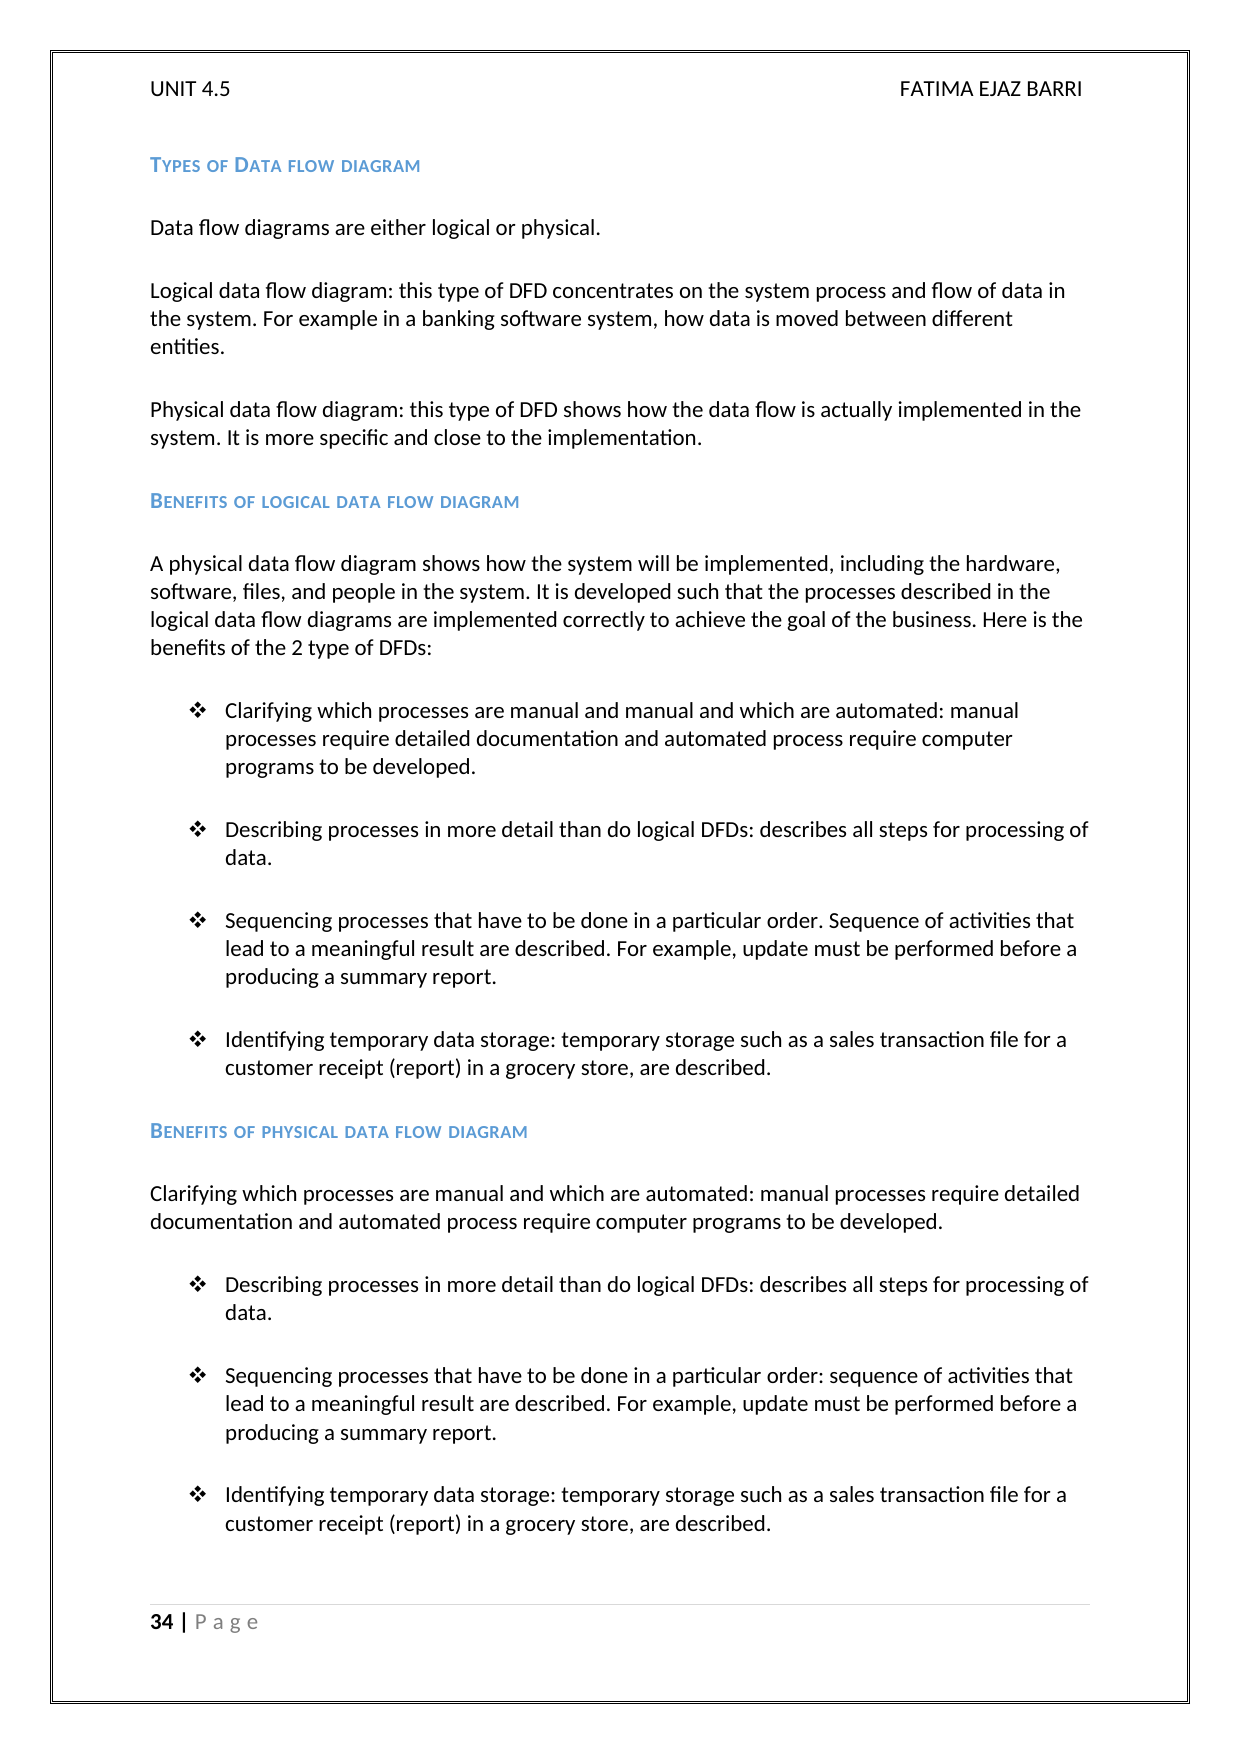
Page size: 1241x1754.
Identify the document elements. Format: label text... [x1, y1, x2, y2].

list Describing processes in more detail than do logical DFDs: describes all steps for processing of data. [187, 815, 1090, 871]
text Clarifying which processes are manual and which are automated: manual processes require detailed documentation and automated process require computer programs to be developed. [150, 1179, 1090, 1236]
text Benefits of physical data flow diagram [150, 1116, 1090, 1144]
list Sequencing processes that have to be done in a particular order. Sequence of activities that lead to a meaningful result are described. For example, update must be performed before a producing a summary report. [187, 906, 1090, 990]
text A physical data flow diagram shows how the system will be implemented, including the hardware, software, files, and people in the system. It is developed such that the processes described in the logical data flow diagrams are implemented correctly to achieve the goal of the business. Here is the benefits of the 2 type of DFDs: [150, 549, 1090, 661]
list Identifying temporary data storage: temporary storage such as a sales transaction file for a customer receipt (report) in a grocery store, are described. [187, 1025, 1090, 1081]
list Describing processes in more detail than do logical DFDs: describes all steps for processing of data. [187, 1271, 1090, 1327]
list Sequencing processes that have to be done in a particular order: sequence of activities that lead to a meaningful result are described. For example, update must be performed before a producing a summary report. [187, 1362, 1090, 1446]
list Identifying temporary data storage: temporary storage such as a sales transaction file for a customer receipt (report) in a grocery store, are described. [187, 1481, 1090, 1537]
text Types of Data flow diagram [150, 150, 1090, 178]
text Physical data flow diagram: this type of DFD shows how the data flow is actually implemented in the system. It is more specific and close to the implementation. [150, 395, 1090, 451]
text Logical data flow diagram: this type of DFD concentrates on the system process and flow of data in the system. For example in a banking software system, how data is moved between different entities. [150, 276, 1090, 360]
text Benefits of logical data flow diagram [150, 486, 1090, 514]
list Clarifying which processes are manual and manual and which are automated: manual processes require detailed documentation and automated process require computer programs to be developed. [187, 696, 1090, 780]
text Data flow diagrams are either logical or physical. [150, 213, 1090, 241]
